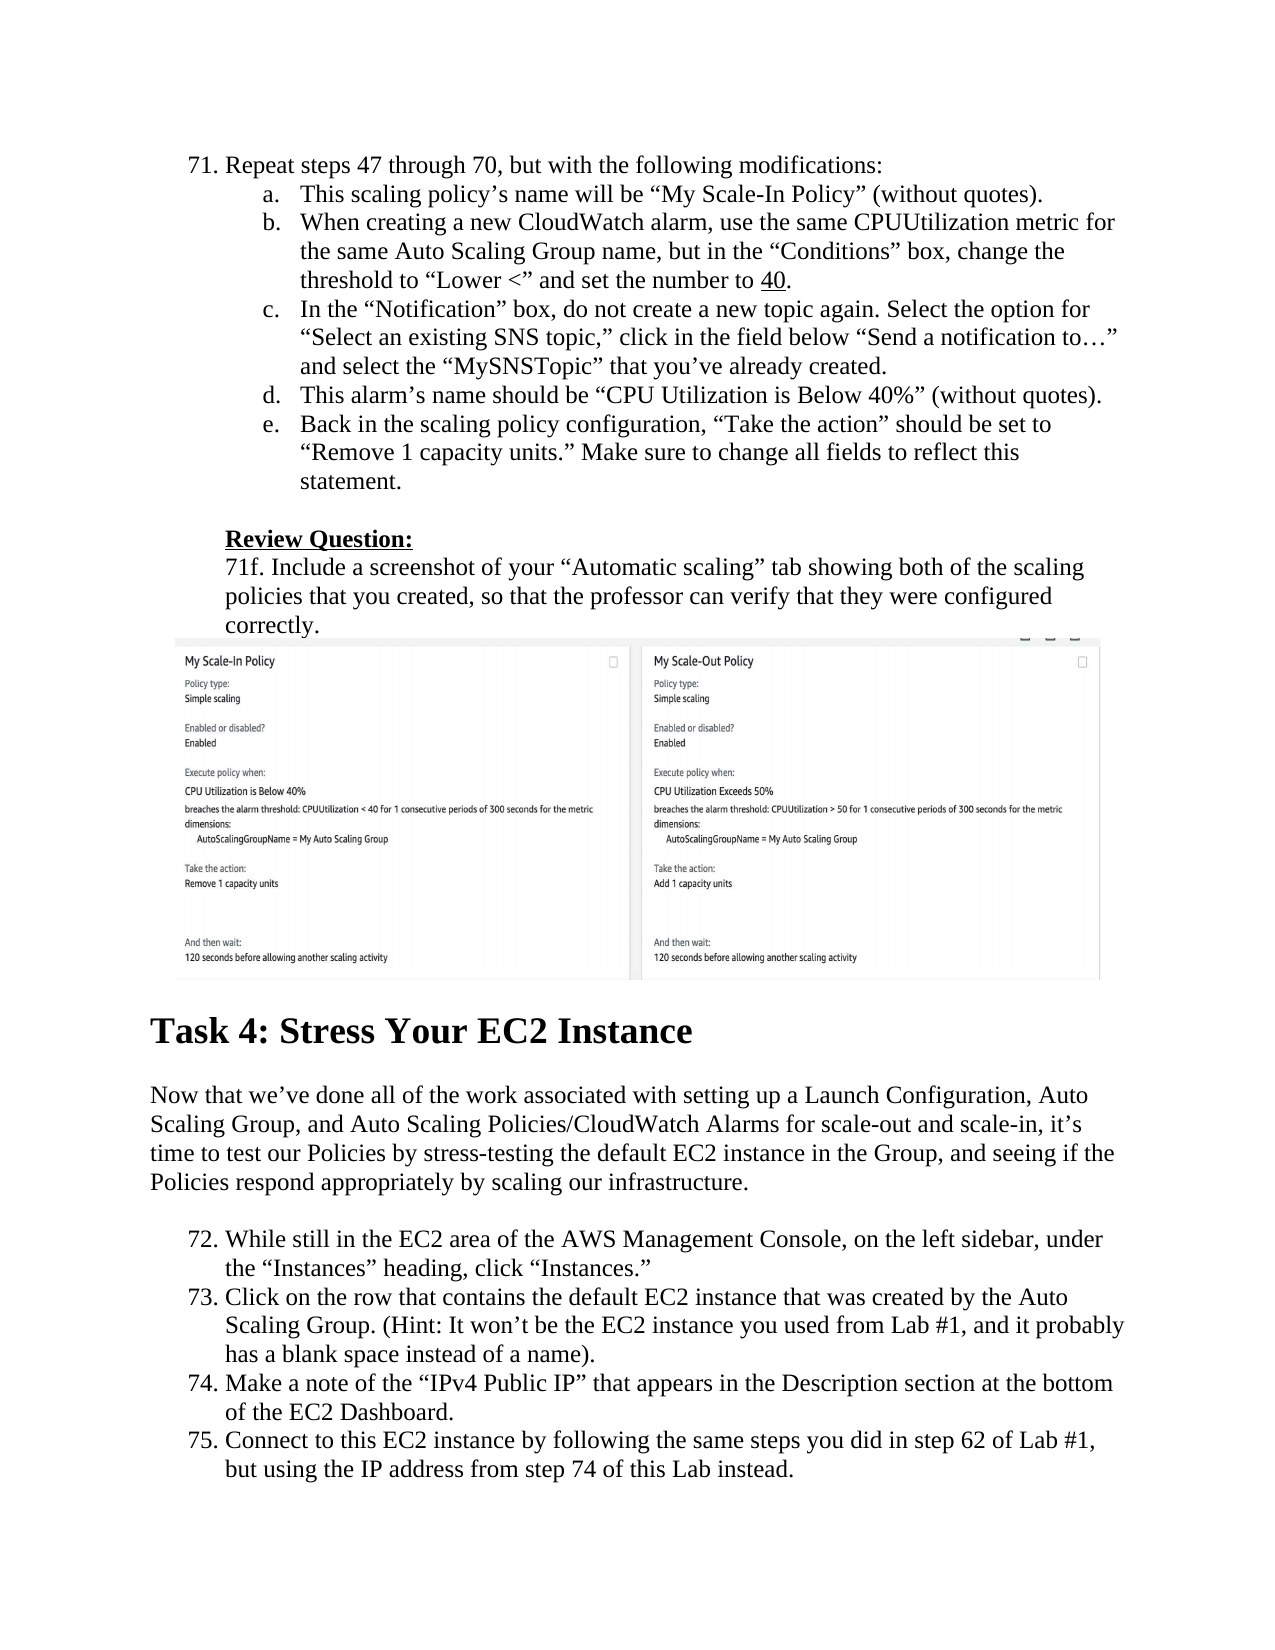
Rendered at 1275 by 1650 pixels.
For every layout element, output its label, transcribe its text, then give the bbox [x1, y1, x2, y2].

list Back in the scaling policy configuration, “Take the action” should be set to “Remove 1 capacity units.” Make sure to change all fields to reflect this statement. [262, 409, 1125, 495]
list When creating a new CloudWatch alarm, use the same CPUUtilization metric for the same Auto Scaling Group name, but in the “Conditions” box, change the threshold to “Lower <” and set the number to 40. [262, 207, 1125, 294]
list Make a note of the “IPv4 Public IP” that appears in the Description section at the bottom of the EC2 Dashboard. [187, 1368, 1125, 1426]
picture [174, 638, 1101, 980]
list Click on the row that contains the default EC2 instance that was created by the Auto Scaling Group. (Hint: It won’t be the EC2 instance you used from Lab #1, and it probably has a blank space instead of a name). [187, 1282, 1125, 1368]
list In the “Notification” box, do not create a new topic again. Select the option for “Select an existing SNS topic,” click in the field below “Send a notification to…” and select the “MySNSTopic” that you’ve already created. [262, 294, 1125, 380]
text Review Question: [225, 524, 1125, 552]
text 71f. Include a screenshot of your “Automatic scaling” tab showing both of the scaling policies that you created, so that the professor can verify that they were configured correctly. [225, 552, 1125, 639]
text Now that we’ve done all of the work associated with setting up a Launch Configuration, Auto Scaling Group, and Auto Scaling Policies/CloudWatch Alarms for scale-out and scale-in, it’s time to test our Policies by stress-testing the default EC2 instance in the Group, and seeing if the Policies respond appropriately by scaling our infrastructure. [150, 1081, 1125, 1196]
text Task 4: Stress Your EC2 Instance [150, 1009, 1125, 1052]
list This scaling policy’s name will be “My Scale-In Policy” (without quotes). [262, 179, 1125, 207]
list Repeat steps 47 through 70, but with the following modifications: [187, 150, 1125, 179]
list Connect to this EC2 instance by following the same steps you did in step 62 of Lab #1, but using the IP address from step 74 of this Lab instead. [187, 1426, 1125, 1483]
list This alarm’s name should be “CPU Utilization is Below 40%” (without quotes). [262, 380, 1125, 409]
list While still in the EC2 area of the AWS Management Console, on the left sidebar, under the “Instances” heading, click “Instances.” [187, 1224, 1125, 1282]
